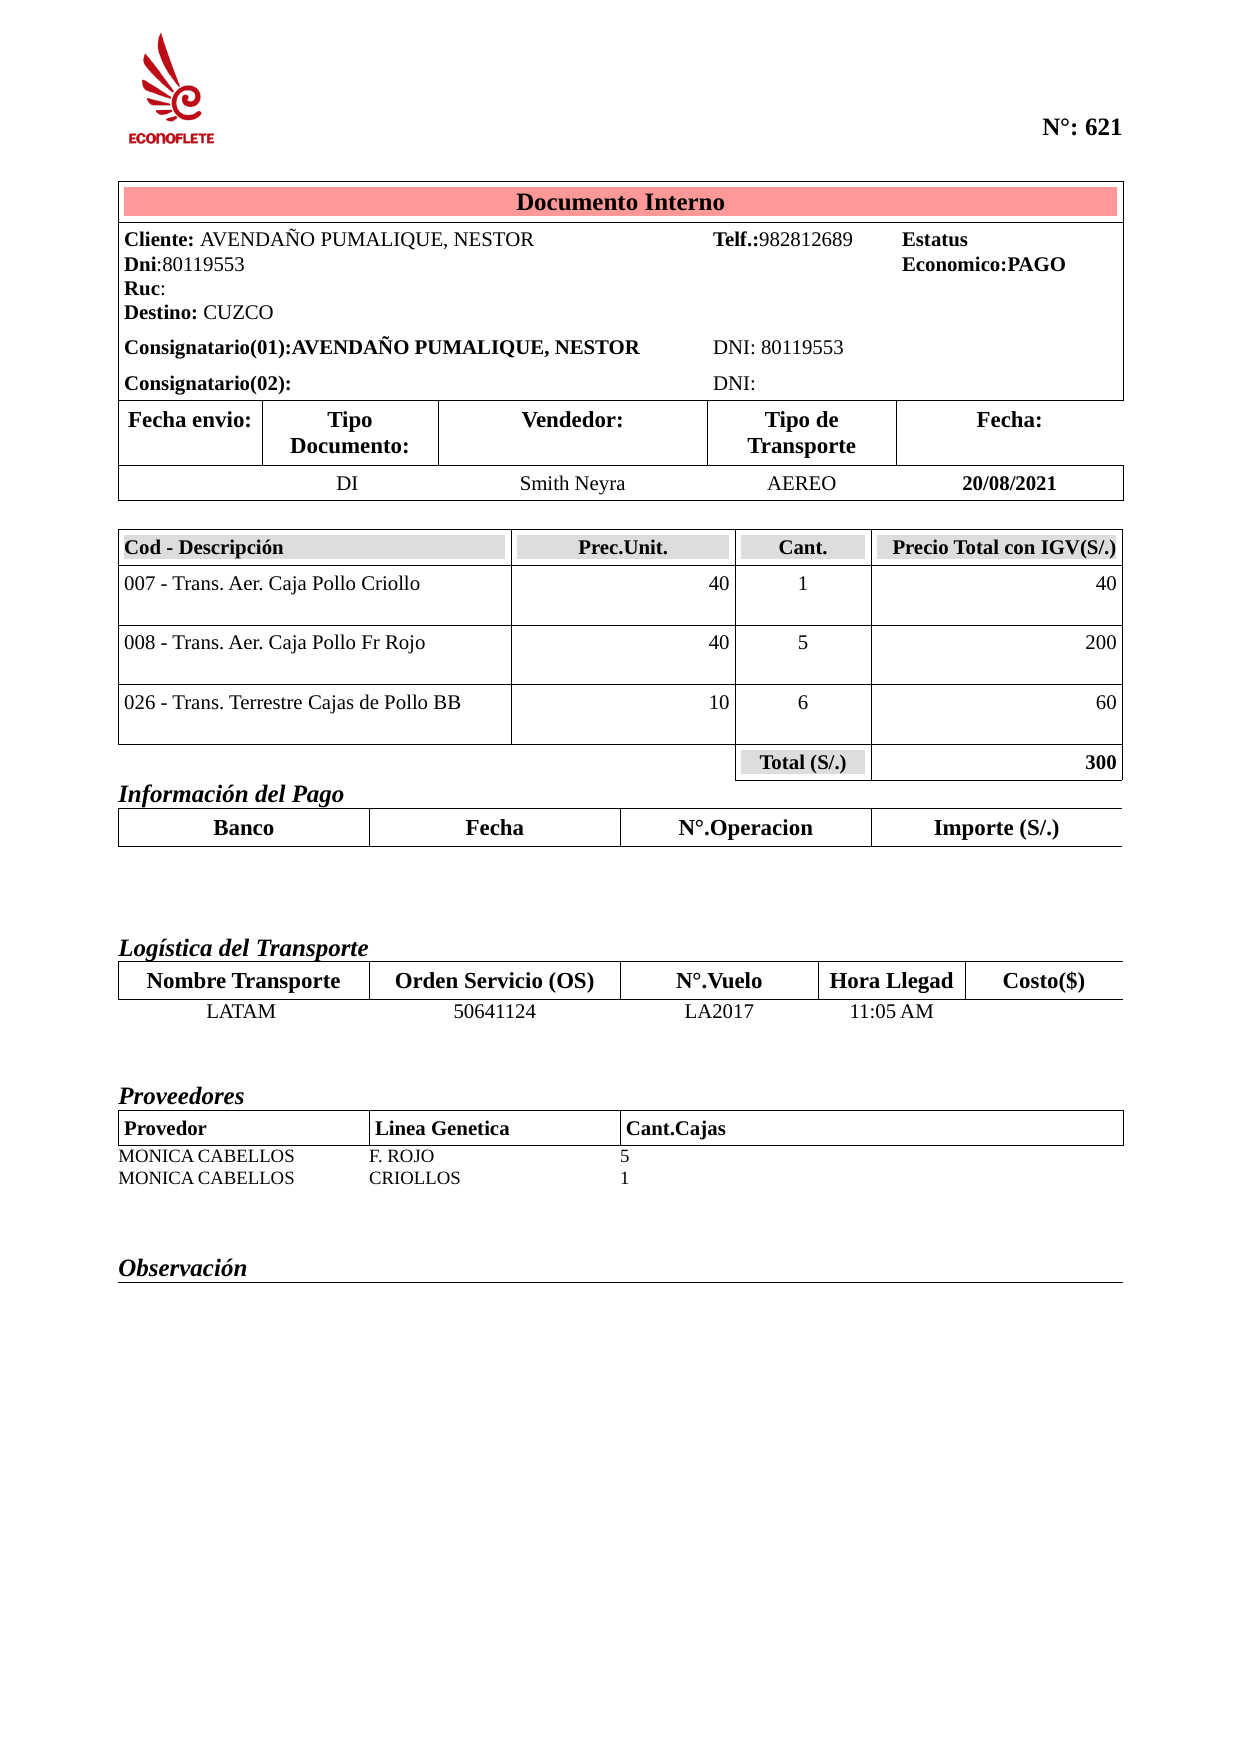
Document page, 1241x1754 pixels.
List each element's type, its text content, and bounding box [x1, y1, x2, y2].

table_cell 40 [512, 566, 735, 624]
table_cell [118, 904, 369, 933]
picture [118, 32, 225, 144]
table_cell Smith Neyra [438, 466, 707, 500]
table_cell 008 - Trans. Aer. Caja Pollo Fr Rojo [119, 626, 511, 684]
table_cell Consignatario(02): [119, 365, 707, 400]
table_cell 60 [872, 685, 1122, 744]
table_cell [369, 1232, 620, 1253]
table_header Importe (S/.) [872, 809, 1122, 846]
table_cell [118, 1052, 369, 1081]
table_cell 40 [872, 566, 1122, 624]
table_cell 1 [620, 1167, 1123, 1188]
table_cell [119, 466, 262, 500]
table_header Banco [119, 809, 369, 846]
table_cell [620, 875, 871, 904]
table_cell 40 [512, 626, 735, 684]
table_header Fecha [370, 809, 620, 846]
table_cell Tipo de Transporte [708, 401, 896, 465]
table_cell 20/08/2021 [896, 466, 1123, 500]
table_cell DNI: [707, 365, 1123, 400]
table_cell Fecha envio: [119, 401, 262, 465]
table_cell Cliente: AVENDAÑO PUMALIQUE, NESTOR Dni:80119553 Ruc: Destino: CUZCO [119, 223, 707, 329]
table_cell 5 [620, 1146, 1123, 1167]
table_cell 5 [736, 626, 871, 684]
text Información del Pago [118, 779, 1122, 808]
table_cell LATAM [118, 1000, 369, 1023]
table_cell [871, 875, 1122, 904]
table_cell [118, 1024, 369, 1052]
table_cell [620, 904, 871, 933]
table_cell DNI: 80119553 [707, 329, 1123, 365]
table_header Provedor [119, 1111, 369, 1145]
table_cell [871, 847, 1122, 875]
table_cell Consignatario(01):AVENDAÑO PUMALIQUE, NESTOR [119, 329, 707, 365]
table_cell [118, 847, 369, 875]
table_cell Estatus Economico:PAGO [896, 223, 1123, 329]
table_cell LA2017 [620, 1000, 818, 1023]
table_cell DI [262, 466, 438, 500]
table_cell [118, 1189, 369, 1210]
table_cell Tipo Documento: [263, 401, 438, 465]
table_cell 300 [872, 745, 1122, 779]
table_header Cod - Descripción [119, 530, 511, 565]
table_cell [965, 1000, 1123, 1023]
table_header Nombre Transporte [119, 962, 369, 999]
table_cell [620, 1189, 1123, 1210]
table_header N°.Vuelo [621, 962, 818, 999]
table_cell Total (S/.) [736, 745, 871, 779]
table_cell [118, 875, 369, 904]
table_cell MONICA CABELLOS [118, 1167, 369, 1188]
table_cell 026 - Trans. Terrestre Cajas de Pollo BB [119, 685, 511, 744]
table_cell [369, 875, 620, 904]
table_header [118, 1283, 1123, 1306]
table_cell 10 [512, 685, 735, 744]
table_cell [818, 1024, 965, 1052]
table_cell Fecha: [897, 401, 1123, 465]
table_cell [118, 1210, 369, 1232]
text Proveedores [118, 1081, 1122, 1110]
table_cell Telf.:982812689 [707, 223, 896, 329]
table_header Documento Interno [119, 182, 1123, 222]
table_cell 11:05 AM [818, 1000, 965, 1023]
table_cell CRIOLLOS [369, 1167, 620, 1188]
table_cell 6 [736, 685, 871, 744]
table_cell 1 [736, 566, 871, 624]
table_cell MONICA CABELLOS [118, 1146, 369, 1167]
text Observación [118, 1253, 1122, 1282]
table_cell [620, 1210, 1123, 1232]
table_cell [369, 1052, 620, 1081]
table_header N°.Operacion [621, 809, 871, 846]
table_cell [118, 1232, 369, 1253]
table_cell 50641124 [369, 1000, 620, 1023]
text Logística del Transporte [118, 933, 1122, 961]
table_cell 200 [872, 626, 1122, 684]
table_cell [369, 847, 620, 875]
table_cell [620, 1232, 1123, 1253]
table_header Cant.Cajas [621, 1111, 1123, 1145]
table_cell [871, 904, 1122, 933]
table_cell [369, 1024, 620, 1052]
table_cell AEREO [707, 466, 896, 500]
table_cell [620, 847, 871, 875]
table_cell [818, 1052, 965, 1081]
table_cell [369, 1189, 620, 1210]
table_cell [511, 745, 735, 779]
table_cell [620, 1052, 818, 1081]
table_cell [965, 1052, 1123, 1081]
table_header Orden Servicio (OS) [370, 962, 620, 999]
table_cell Vendedor: [439, 401, 707, 465]
table_cell [369, 1210, 620, 1232]
table_header Prec.Unit. [512, 530, 735, 565]
table_cell [118, 745, 511, 779]
table_header Linea Genetica [370, 1111, 620, 1145]
table_header Cant. [736, 530, 871, 565]
table_cell F. ROJO [369, 1146, 620, 1167]
table_cell [965, 1024, 1123, 1052]
table_cell [369, 904, 620, 933]
table_header Precio Total con IGV(S/.) [872, 530, 1122, 565]
table_header Costo($) [966, 962, 1123, 999]
table_cell [620, 1024, 818, 1052]
table_header Hora Llegad [819, 962, 965, 999]
table_cell 007 - Trans. Aer. Caja Pollo Criollo [119, 566, 511, 624]
